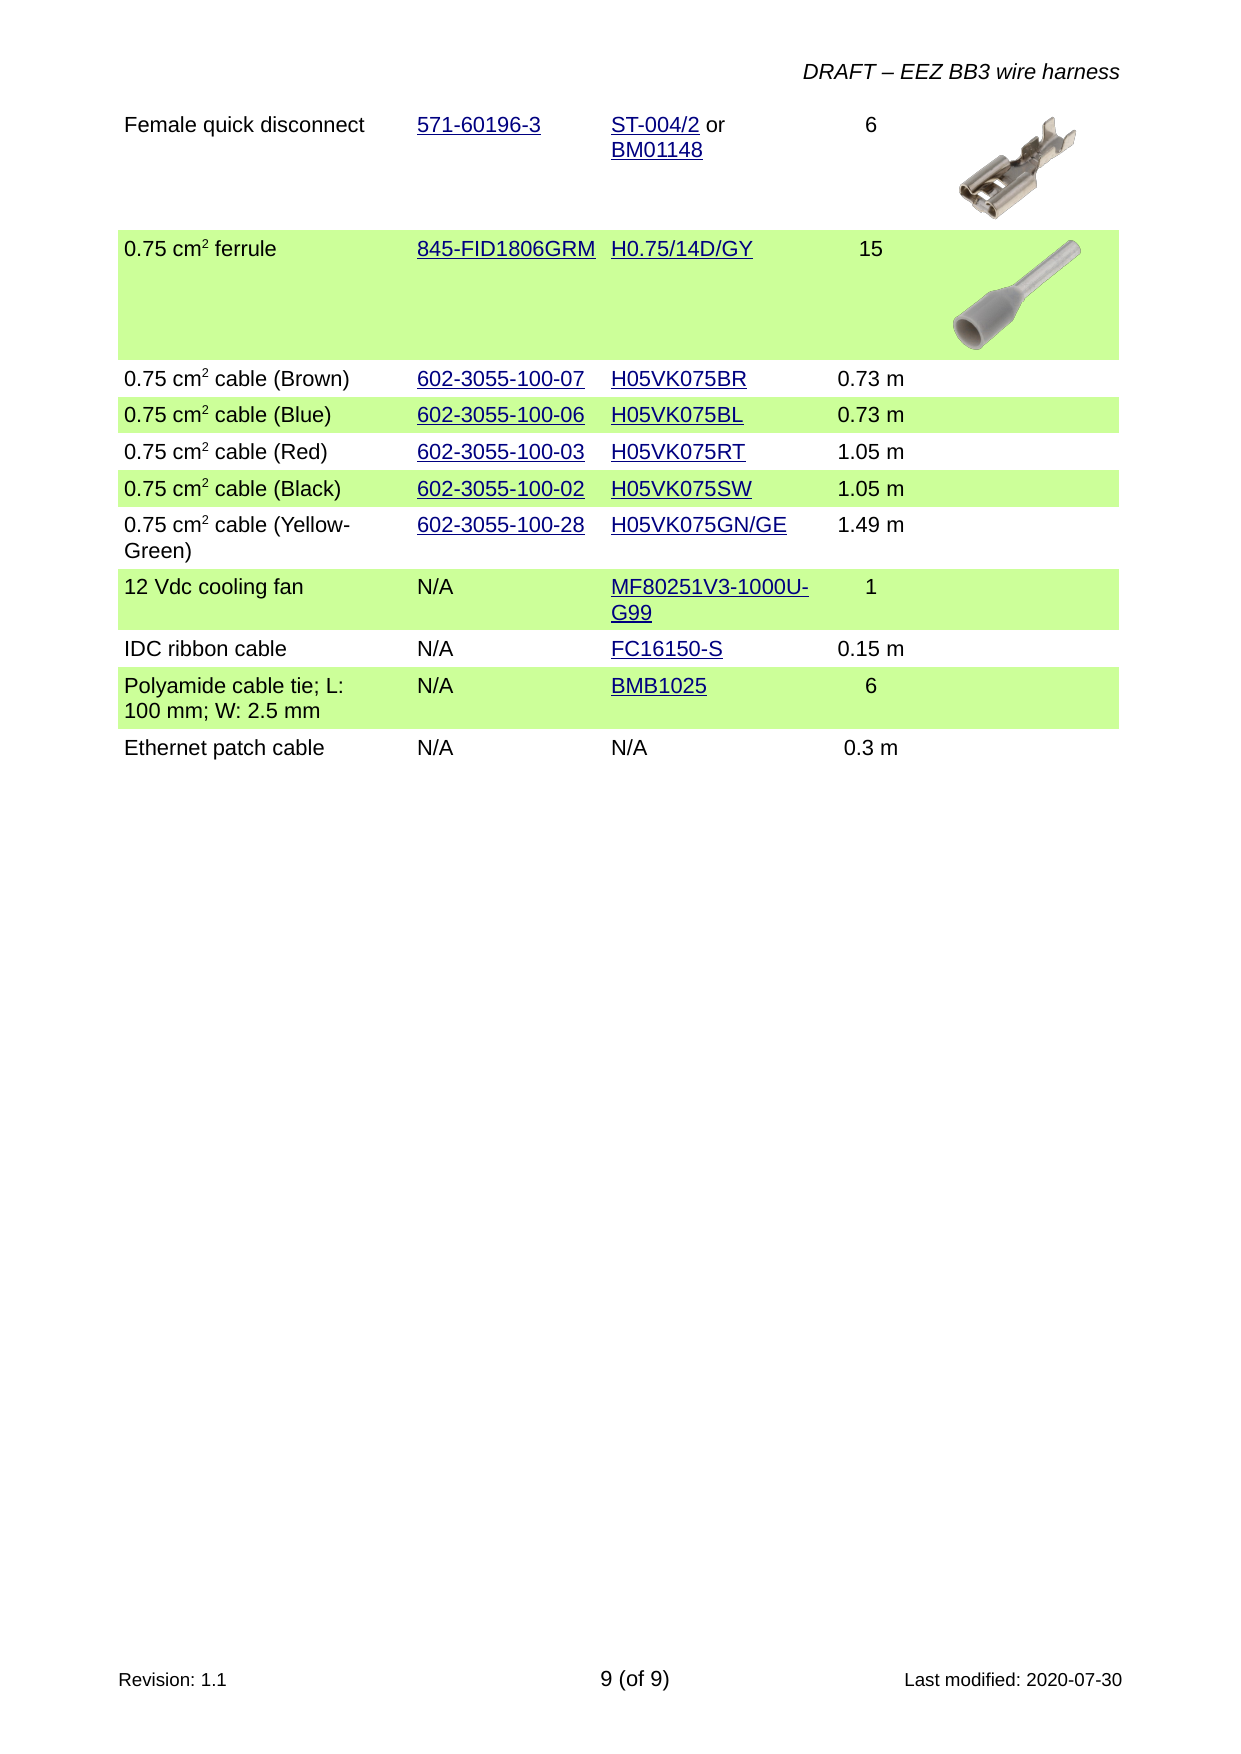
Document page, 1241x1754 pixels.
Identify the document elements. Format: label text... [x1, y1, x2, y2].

table_cell [915, 507, 1119, 568]
table_cell 0.75 cm2 cable (Brown) [118, 360, 411, 397]
table_cell 602-3055-100-06 [411, 397, 605, 433]
table_cell 1.05 m [826, 470, 915, 507]
table_cell 12 Vdc cooling fan [118, 569, 411, 630]
table_cell [915, 729, 1119, 766]
table_cell N/A [411, 630, 605, 667]
table_cell 6 [826, 106, 915, 230]
table_cell H05VK075BR [605, 360, 826, 397]
table_cell 602-3055-100-07 [411, 360, 605, 397]
table_cell H05VK075SW [605, 470, 826, 507]
table_cell H05VK075BL [605, 397, 826, 433]
table_cell 0.75 cm2 cable (Blue) [118, 397, 411, 433]
table_cell Female quick disconnect [118, 106, 411, 230]
table_cell H0.75/14D/GY [605, 230, 826, 360]
picture [949, 236, 1085, 352]
picture [949, 112, 1085, 222]
table_cell FC16150-S [605, 630, 826, 667]
table_cell 0.73 m [826, 360, 915, 397]
table_cell N/A [411, 667, 605, 729]
table_cell [915, 433, 1119, 470]
table_cell 571-60196-3 [411, 106, 605, 230]
table_cell [915, 569, 1119, 630]
table_cell 0.75 cm2 ferrule [118, 230, 411, 360]
table_cell H05VK075GN/GE [605, 507, 826, 568]
table_cell 1 [826, 569, 915, 630]
table_cell 845-FID1806GRM [411, 230, 605, 360]
table_cell 602-3055-100-02 [411, 470, 605, 507]
table_cell N/A [605, 729, 826, 766]
table_cell [915, 106, 1119, 230]
table_cell 15 [826, 230, 915, 360]
table_cell [915, 470, 1119, 507]
table_cell H05VK075RT [605, 433, 826, 470]
table_cell 1.05 m [826, 433, 915, 470]
table_cell BMB1025 [605, 667, 826, 729]
table_cell 0.15 m [826, 631, 915, 666]
table_cell Polyamide cable tie; L: 100 mm; W: 2.5 mm [118, 667, 411, 729]
table_cell [915, 397, 1119, 433]
table_cell 0.75 cm2 cable (Yellow-Green) [118, 507, 411, 568]
table_cell MF80251V3-1000U-G99 [605, 569, 826, 630]
table_cell IDC ribbon cable [118, 630, 411, 667]
table_cell Ethernet patch cable [118, 729, 411, 766]
table_cell 1.49 m [826, 507, 915, 568]
table_cell 0.73 m [826, 397, 915, 433]
table_cell 0.75 cm2 cable (Red) [118, 433, 411, 470]
table_cell [915, 667, 1119, 729]
table_cell ST-004/2 or BM01148 [605, 106, 826, 230]
table_cell 0.75 cm2 cable (Black) [118, 470, 411, 507]
table_cell 602-3055-100-03 [411, 433, 605, 470]
table_cell 0.3 m [826, 729, 915, 766]
table_cell [915, 360, 1119, 397]
table_cell [915, 630, 1119, 667]
table_cell N/A [411, 729, 605, 766]
table_cell 602-3055-100-28 [411, 507, 605, 568]
table_cell 6 [826, 667, 915, 729]
table_cell N/A [411, 569, 605, 630]
table_cell [915, 230, 1119, 360]
